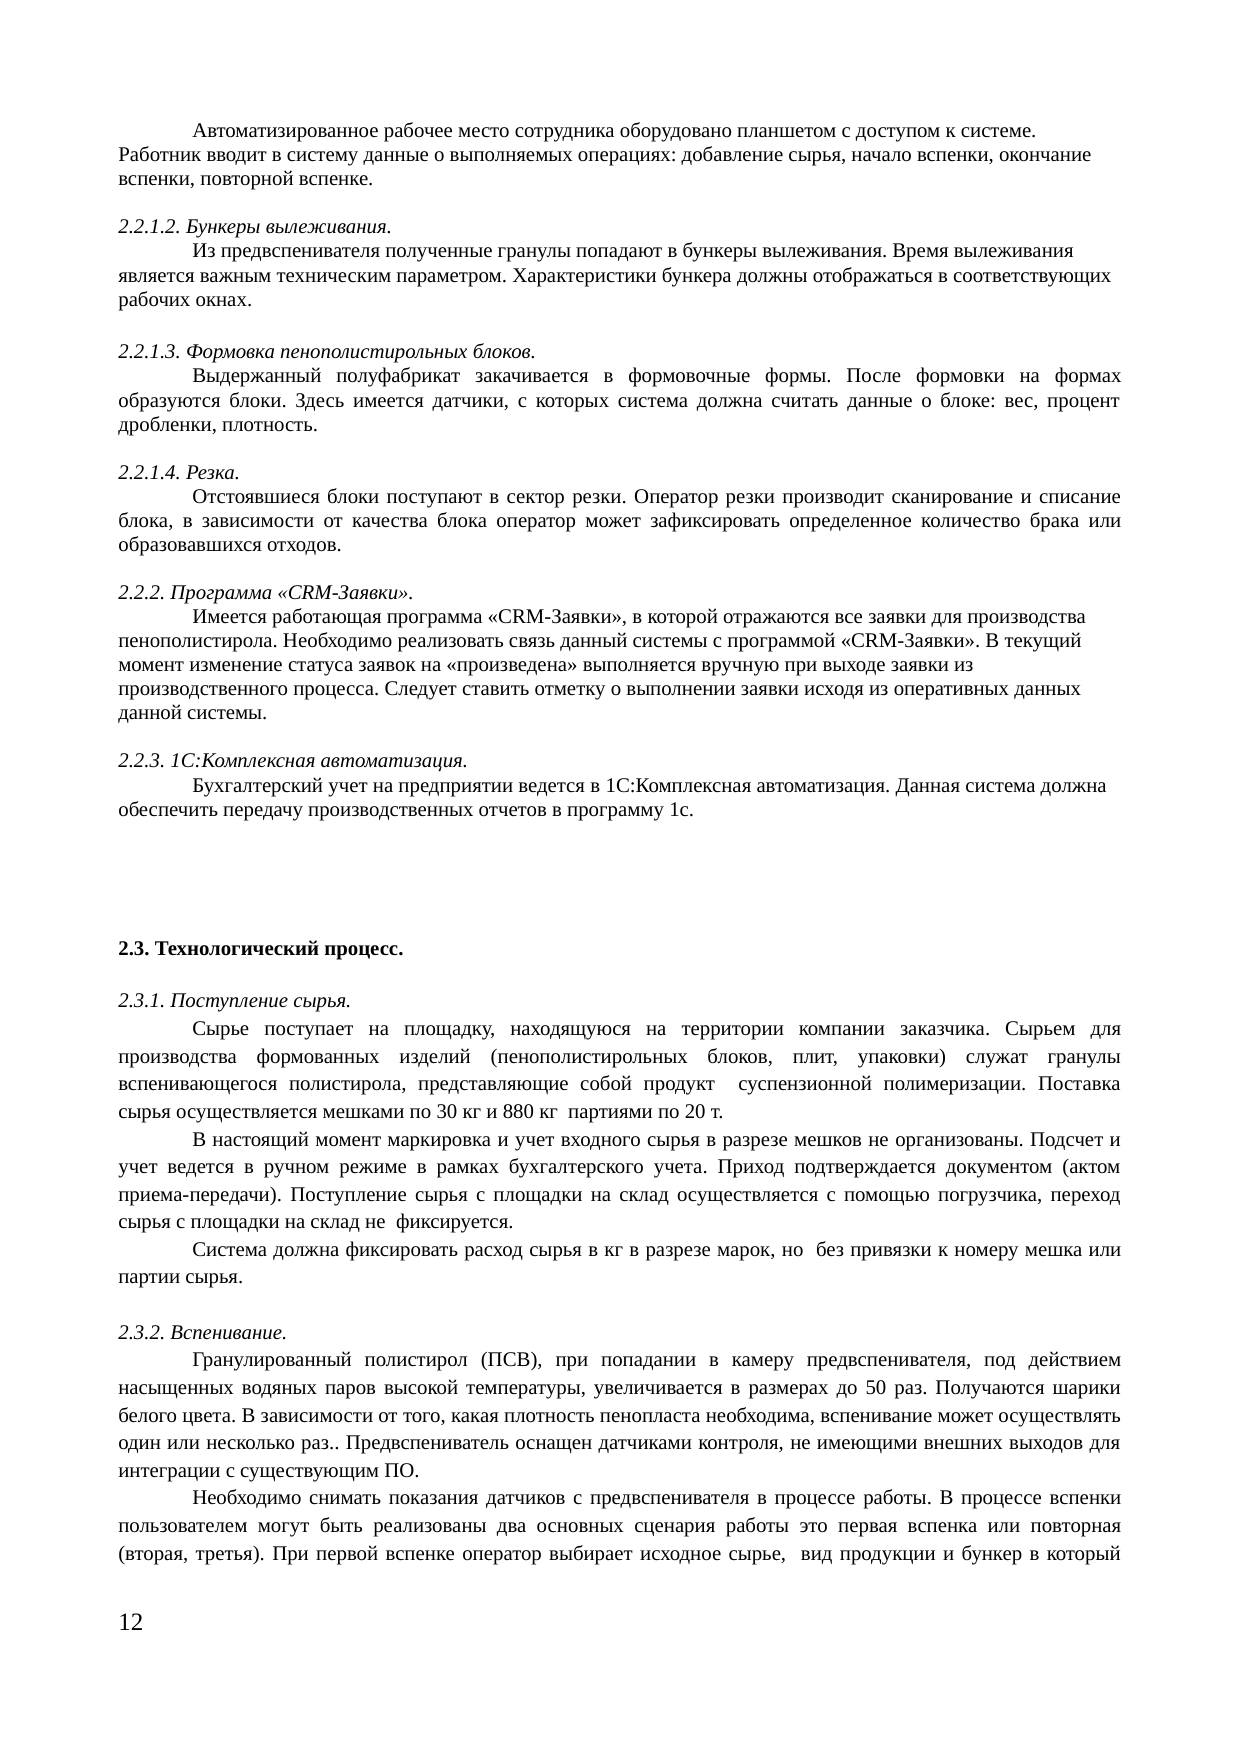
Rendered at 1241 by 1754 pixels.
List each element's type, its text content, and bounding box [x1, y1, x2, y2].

text 2.3.1. Поступление сырья. [118, 988, 1122, 1012]
text Имеется работающая программа «CRM-Заявки», в которой отражаются все заявки для производства пенополистирола. Необходимо реализовать связь данный системы с программой «CRM-Заявки». В текущий момент изменение статуса заявок на «произведена» выполняется вручную при выходе заявки из производственного процесса. Следует ставить отметку о выполнении заявки исходя из оперативных данных данной системы. [118, 604, 1122, 724]
text 2.3.2. Вспенивание. [118, 1320, 1122, 1344]
text Необходимо снимать показания датчиков с предвспенивателя в процессе работы. В процессе вспенки пользователем могут быть реализованы два основных сценария работы это первая вспенка или повторная (вторая, третья). При первой вспенке оператор выбирает исходное сырье, вид продукции и бункер в который [118, 1485, 1122, 1564]
text 2.2.3. 1С:Комплексная автоматизация. [118, 748, 1122, 772]
text Сырье поступает на площадку, находящуюся на территории компании заказчика. Сырьем для производства формованных изделий (пенополистирольных блоков, плит, упаковки) служат гранулы вспенивающегося полистирола, представляющие собой продукт суспензионной полимеризации. Поставка сырья осуществляется мешками по 30 кг и 880 кг партиями по 20 т. [118, 1016, 1122, 1123]
text Из предвспенивателя полученные гранулы попадают в бункеры вылеживания. Время вылеживания является важным техническим параметром. Характеристики бункера должны отображаться в соответствующих рабочих окнах. [118, 238, 1122, 311]
text Отстоявшиеся блоки поступают в сектор резки. Оператор резки производит сканирование и списание блока, в зависимости от качества блока оператор может зафиксировать определенное количество брака или образовавшихся отходов. [118, 484, 1122, 556]
text В настоящий момент маркировка и учет входного сырья в разрезе мешков не организованы. Подсчет и учет ведется в ручном режиме в рамках бухгалтерского учета. Приход подтверждается документом (актом приема-передачи). Поступление сырья с площадки на склад осуществляется с помощью погрузчика, переход сырья с площадки на склад не фиксируется. [118, 1126, 1122, 1233]
text Выдержанный полуфабрикат закачивается в формовочные формы. После формовки на формах образуются блоки. Здесь имеется датчики, с которых система должна считать данные о блоке: вес, процент дробленки, плотность. [118, 363, 1122, 436]
text Автоматизированное рабочее место сотрудника оборудовано планшетом с доступом к системе. Работник вводит в систему данные о выполняемых операциях: добавление сырья, начало вспенки, окончание вспенки, повторной вспенке. [118, 118, 1122, 190]
text 2.2.1.4. Резка. [118, 460, 1122, 484]
text 2.2.1.2. Бункеры вылеживания. [118, 214, 1122, 238]
text 2.3. Технологический процесс. [118, 936, 1122, 960]
text Система должна фиксировать расход сырья в кг в разрезе марок, но без привязки к номеру мешка или партии сырья. [118, 1237, 1122, 1288]
text 2.2.1.3. Формовка пенополистирольных блоков. [118, 339, 1122, 363]
text Бухгалтерский учет на предприятии ведется в 1С:Комплексная автоматизация. Данная система должна обеспечить передачу производственных отчетов в программу 1с. [118, 772, 1122, 821]
text 2.2.2. Программа «CRM-Заявки». [118, 580, 1122, 604]
text Гранулированный полистирол (ПСВ), при попадании в камеру предвспенивателя, под действием насыщенных водяных паров высокой температуры, увеличивается в размерах до 50 раз. Получаются шарики белого цвета. В зависимости от того, какая плотность пенопласта необходима, вспенивание может осуществлять один или несколько раз.. Предвспениватель оснащен датчиками контроля, не имеющими внешних выходов для интеграции с существующим ПО. [118, 1347, 1122, 1482]
